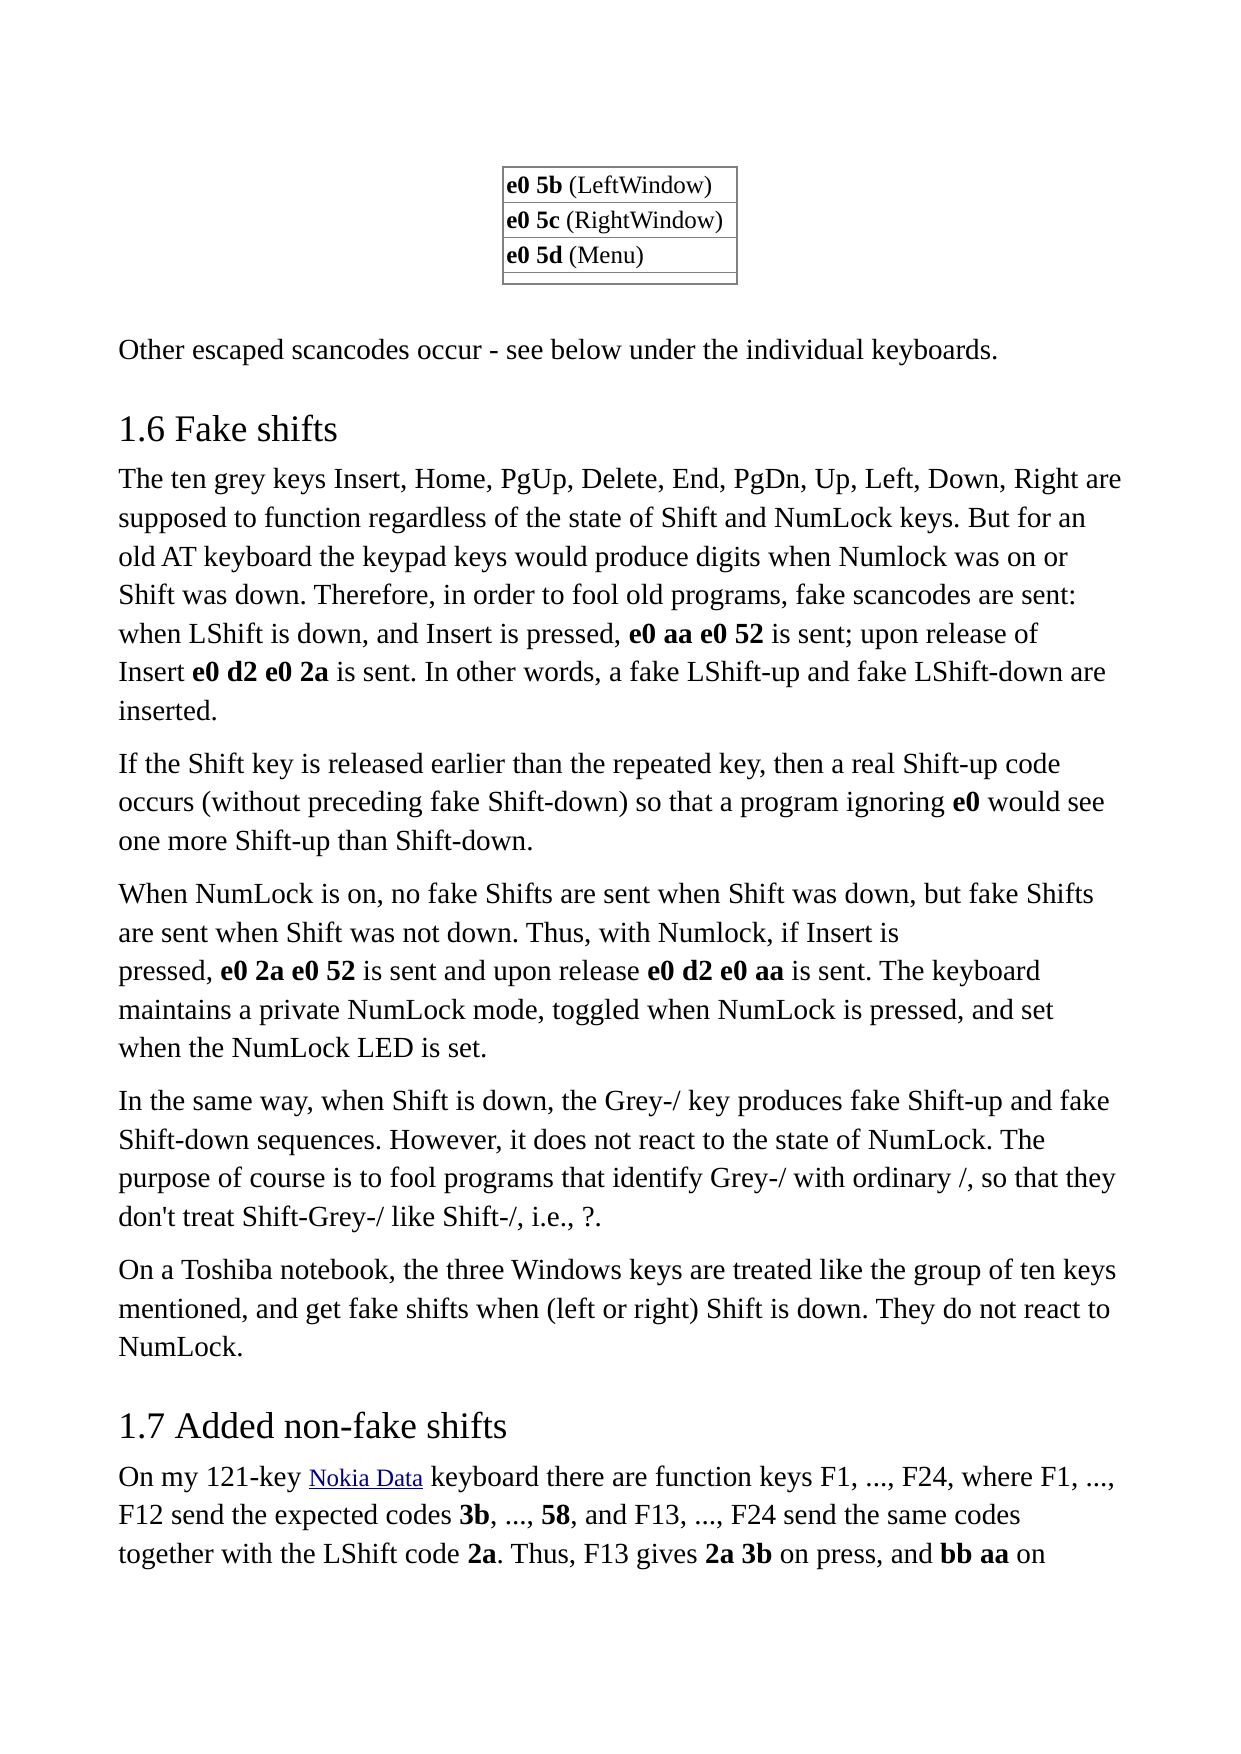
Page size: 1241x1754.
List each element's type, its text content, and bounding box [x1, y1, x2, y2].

text On my 121-key Nokia Data keyboard there are function keys F1, ..., F24, where F1, ..., F12 send the expected codes 3b, ..., 58, and F13, ..., F24 send the same codes together with the LShift code 2a. Thus, F13 gives 2a 3b on press, and bb aa on [118, 1459, 1122, 1569]
text On a Toshiba notebook, the three Windows keys are treated like the group of ten keys mentioned, and get fake shifts when (left or right) Shift is down. They do not react to NumLock. [118, 1252, 1122, 1363]
table_cell [504, 273, 736, 283]
subtitle 1.6 Fake shifts [118, 406, 1122, 449]
subtitle 1.7 Added non-fake shifts [118, 1403, 1122, 1446]
text Other escaped scancodes occur - see below under the individual keyboards. [118, 332, 1122, 366]
text When NumLock is on, no fake Shifts are sent when Shift was down, but fake Shifts are sent when Shift was not down. Thus, with Numlock, if Insert is pressed, e0 2a e0 52 is sent and upon release e0 d2 e0 aa is sent. The keyboard maintains a private NumLock mode, toggled when NumLock is pressed, and set when the NumLock LED is set. [118, 876, 1122, 1064]
table_cell e0 5d (Menu) [504, 238, 736, 272]
text In the same way, when Shift is down, the Grey-/ key produces fake Shift-up and fake Shift-down sequences. However, it does not react to the state of NumLock. The purpose of course is to fool programs that identify Grey-/ with ordinary /, so that they don't treat Shift-Grey-/ like Shift-/, i.e., ?. [118, 1083, 1122, 1233]
table_cell e0 5c (RightWindow) [504, 203, 736, 237]
text The ten grey keys Insert, Home, PgUp, Delete, End, PgDn, Up, Left, Down, Right are supposed to function regardless of the state of Shift and NumLock keys. But for an old AT keyboard the keypad keys would produce digits when Numlock was on or Shift was down. Therefore, in order to fool old programs, fake scancodes are sent: when LShift is down, and Insert is pressed, e0 aa e0 52 is sent; upon release of Insert e0 d2 e0 2a is sent. In other words, a fake LShift-up and fake LShift-down are inserted. [118, 462, 1122, 726]
text If the Shift key is released earlier than the repeated key, then a real Shift-up code occurs (without preceding fake Shift-down) so that a program ignoring e0 would see one more Shift-up than Shift-down. [118, 746, 1122, 857]
table_header e0 5b (LeftWindow) [504, 168, 736, 202]
